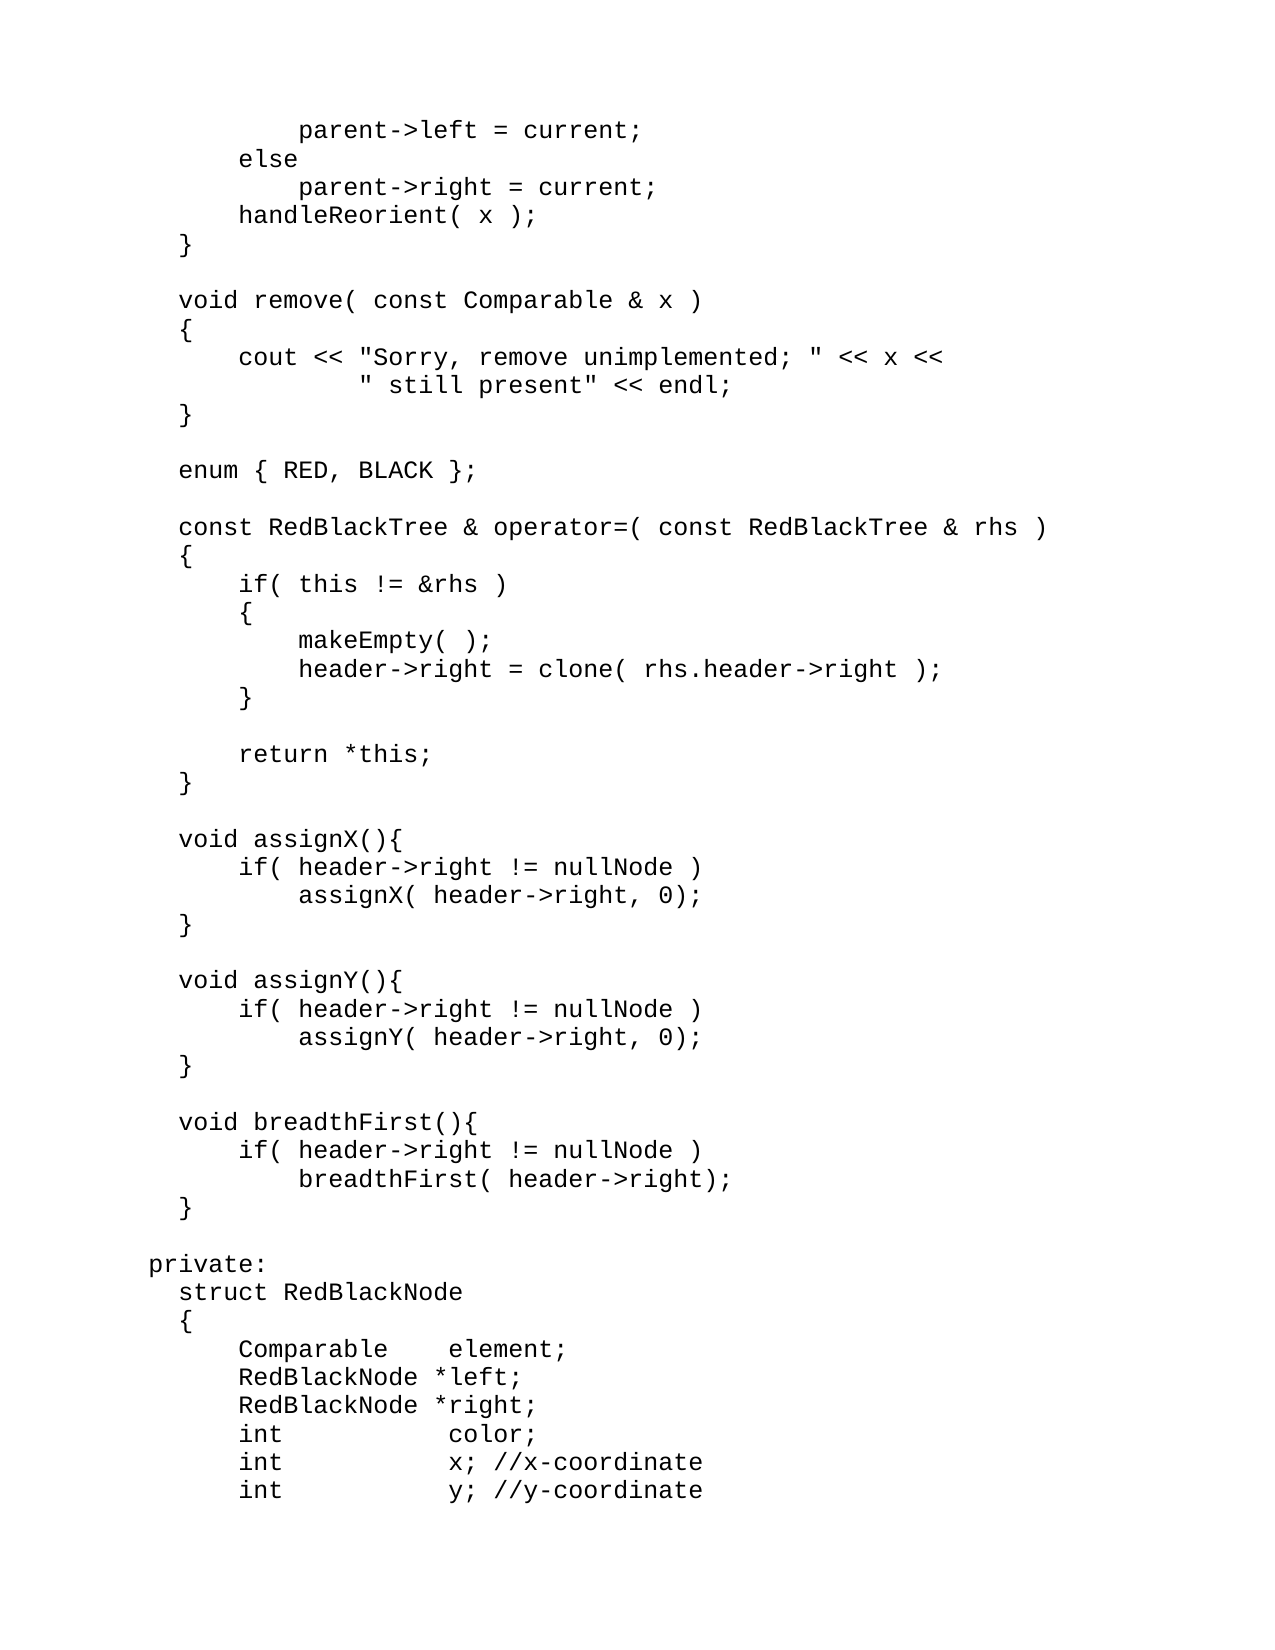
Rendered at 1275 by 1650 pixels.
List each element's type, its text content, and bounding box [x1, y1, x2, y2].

text assignY( header->right, 0); [118, 1025, 1157, 1053]
text int x; //x-coordinate [118, 1450, 1157, 1478]
text { [118, 600, 1157, 628]
text if( header->right != nullNode ) [118, 1138, 1157, 1166]
text } [118, 770, 1157, 798]
text if( header->right != nullNode ) [118, 855, 1157, 883]
text Comparable element; [118, 1336, 1157, 1365]
text " still present" << endl; [118, 373, 1157, 401]
text { [118, 316, 1157, 345]
text private: [118, 1251, 1157, 1280]
text void remove( const Comparable & x ) [118, 288, 1157, 316]
text makeEmpty( ); [118, 628, 1157, 656]
text else [118, 146, 1157, 175]
text void assignX(){ [118, 826, 1157, 855]
text RedBlackNode *right; [118, 1393, 1157, 1421]
text enum { RED, BLACK }; [118, 458, 1157, 486]
text RedBlackNode *left; [118, 1365, 1157, 1393]
text header->right = clone( rhs.header->right ); [118, 656, 1157, 685]
text { [118, 1308, 1157, 1336]
text } [118, 231, 1157, 260]
text parent->left = current; [118, 118, 1157, 146]
text void assignY(){ [118, 968, 1157, 996]
text } [118, 401, 1157, 430]
text { [118, 543, 1157, 571]
text int color; [118, 1421, 1157, 1450]
text if( header->right != nullNode ) [118, 996, 1157, 1025]
text } [118, 685, 1157, 713]
text handleReorient( x ); [118, 203, 1157, 231]
text } [118, 911, 1157, 940]
text } [118, 1053, 1157, 1081]
text cout << "Sorry, remove unimplemented; " << x << [118, 345, 1157, 373]
text assignX( header->right, 0); [118, 883, 1157, 911]
text int y; //y-coordinate [118, 1478, 1157, 1506]
text parent->right = current; [118, 175, 1157, 203]
text const RedBlackTree & operator=( const RedBlackTree & rhs ) [118, 515, 1157, 543]
text struct RedBlackNode [118, 1280, 1157, 1308]
text return *this; [118, 741, 1157, 770]
text if( this != &rhs ) [118, 571, 1157, 600]
text breadthFirst( header->right); [118, 1166, 1157, 1195]
text } [118, 1195, 1157, 1223]
text void breadthFirst(){ [118, 1110, 1157, 1138]
